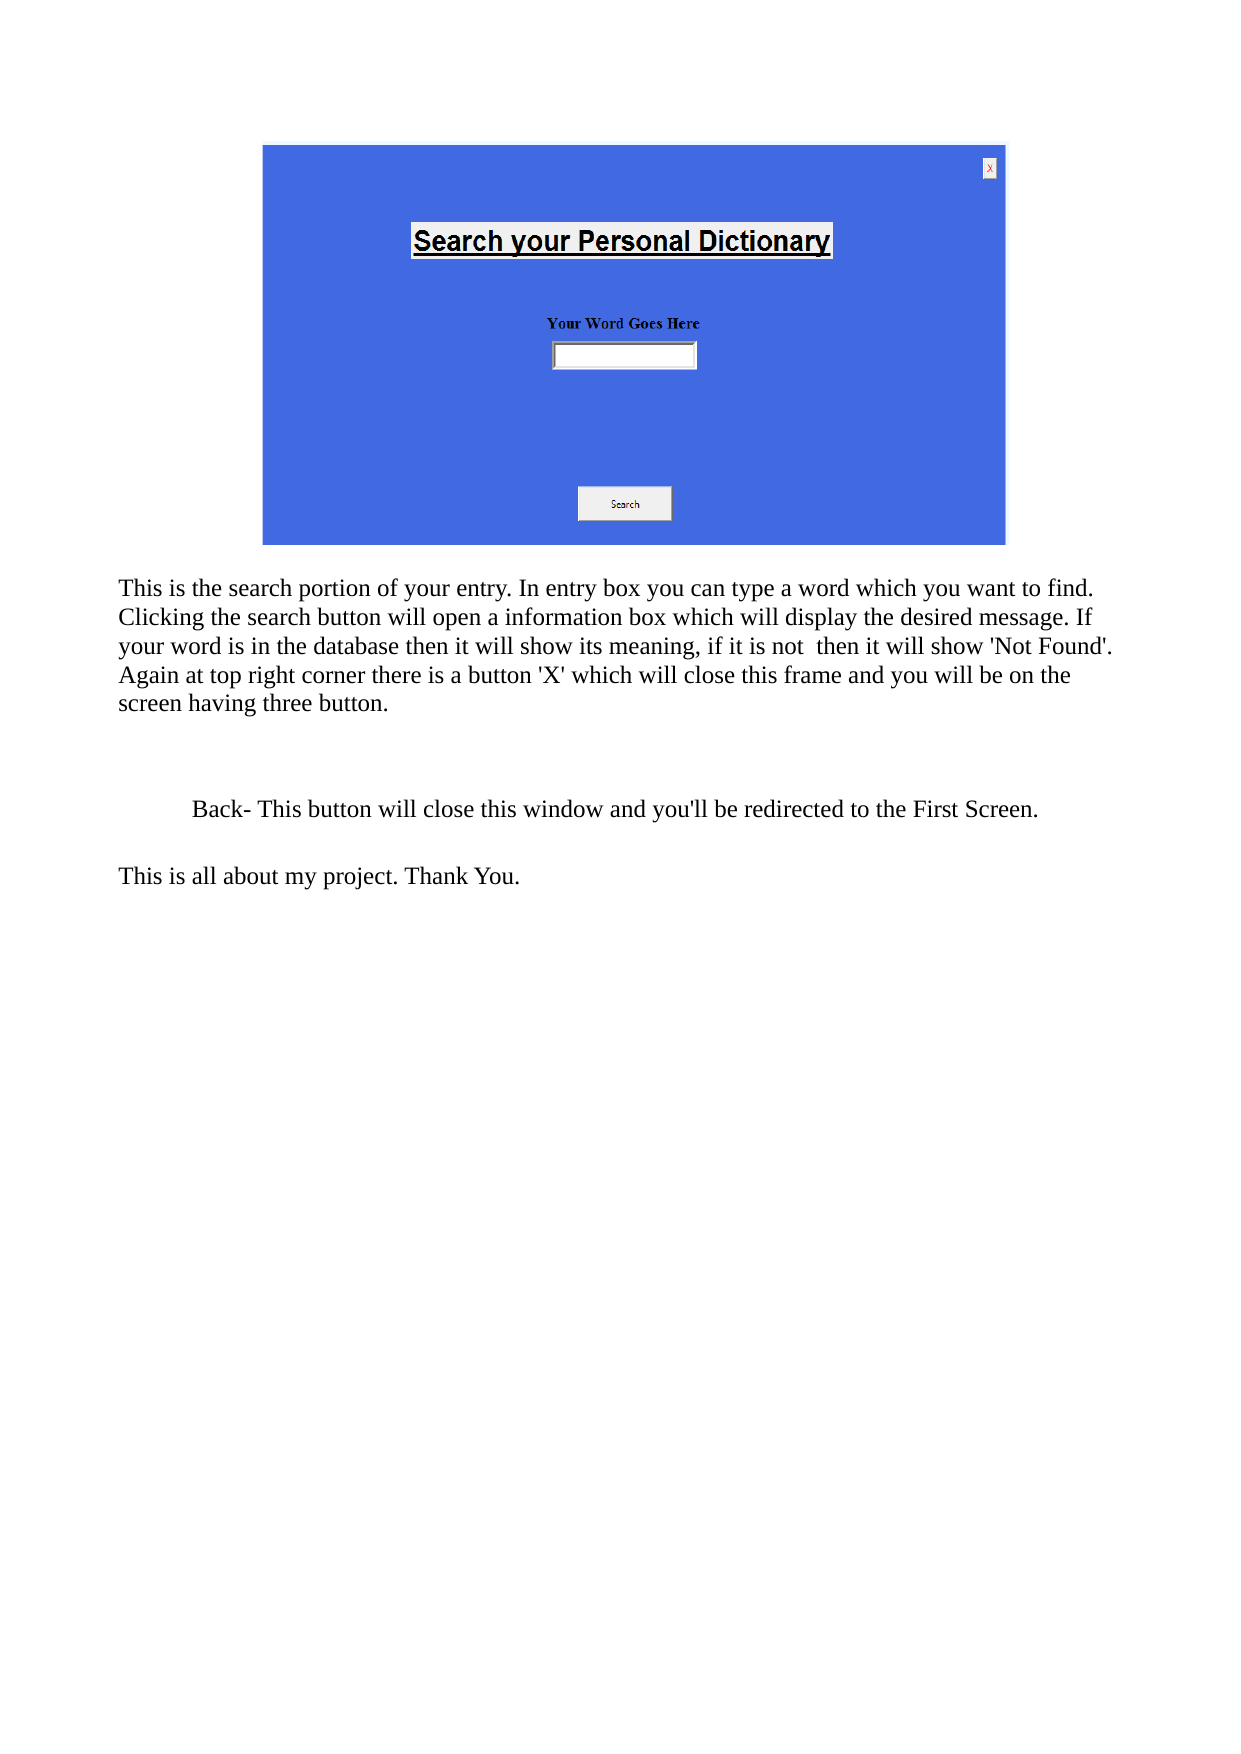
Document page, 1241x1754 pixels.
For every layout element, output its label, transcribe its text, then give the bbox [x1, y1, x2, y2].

text Back- This button will close this window and you'll be redirected to the First Screen. [118, 794, 1122, 823]
text This is all about my project. Thank You. [118, 861, 1122, 890]
text This is the search portion of your entry. In entry box you can type a word which you want to find. Clicking the search button will open a information box which will display the desired message. If your word is in the database then it will show its meaning, if it is not then it will show 'Not Found'. Again at top right corner there is a button 'X' which will close this frame and you will be on the screen having three button. [118, 573, 1122, 717]
